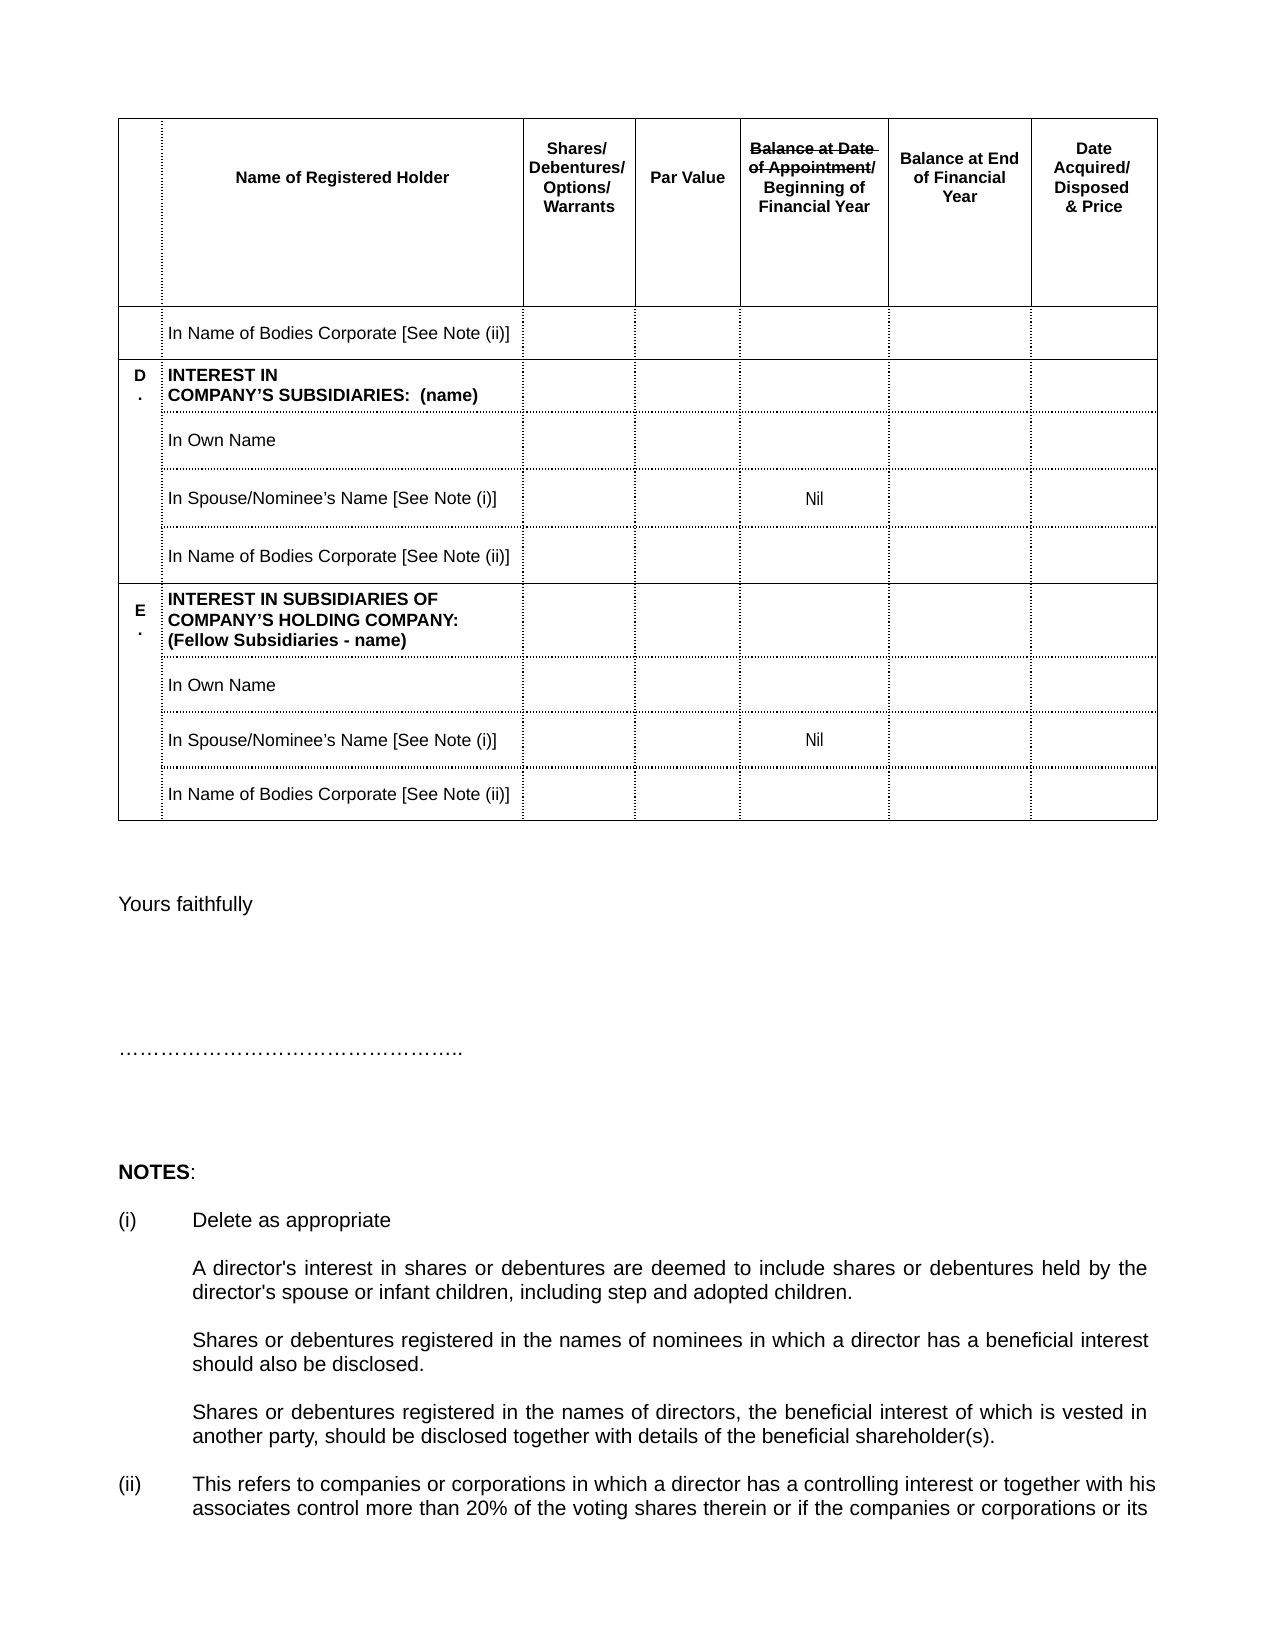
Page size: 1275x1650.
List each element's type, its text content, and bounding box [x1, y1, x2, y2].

text Shares or debentures registered in the names of nominees in which a director has a beneficial interest should also be disclosed. [118, 1328, 1157, 1376]
table_cell [119, 237, 162, 306]
table_cell In Name of Bodies Corporate [See Note (ii)] [162, 307, 523, 358]
table_cell [523, 711, 635, 766]
table_cell INTEREST IN COMPANY’S SUBSIDIARIES: (name) [162, 360, 523, 411]
table_cell <convert_date_d_m_Y(o.fs_start_date)> [741, 237, 888, 306]
table_cell [524, 237, 635, 306]
table_cell [119, 656, 162, 711]
table_cell [889, 526, 1031, 583]
table_cell [635, 584, 740, 656]
text NOTES: [118, 1160, 1157, 1184]
table_cell [740, 656, 888, 711]
table_cell [740, 526, 888, 583]
table_header Balance at End of Financial Year [889, 119, 1031, 237]
text <get_director1(o.id)['name']> [118, 1060, 1157, 1088]
table_cell [635, 360, 740, 411]
text A director's interest in shares or debentures are deemed to include shares or debentures held by the director's spouse or infant children, including step and adopted children. [118, 1256, 1157, 1304]
table_cell [740, 307, 888, 358]
table_header Name of Registered Holder [162, 119, 523, 237]
table_cell [635, 766, 740, 820]
table_header Balance at Date of Appointment/ Beginning of Financial Year [741, 119, 888, 237]
table_cell <convert_date_d_m_Y(o.fs_end_date)> [889, 237, 1031, 306]
text ………………………………………….. [118, 1036, 1157, 1060]
text Shares or debentures registered in the names of directors, the beneficial interest of which is vested in another party, should be disclosed together with details of the beneficial shareholder(s). [118, 1400, 1157, 1448]
table_cell [636, 237, 740, 306]
table_header [119, 119, 162, 237]
table_cell [889, 411, 1031, 468]
table_cell [119, 468, 162, 526]
table_cell [119, 766, 162, 820]
table_cell [119, 411, 162, 468]
table_cell [1032, 237, 1157, 306]
table_cell [523, 468, 635, 526]
text (i) Delete as appropriate [118, 1208, 1157, 1232]
table_cell Nil [740, 711, 888, 766]
table_cell [1031, 468, 1157, 526]
table_cell [635, 526, 740, 583]
table_cell [162, 237, 523, 306]
table_cell [635, 711, 740, 766]
table_cell [889, 766, 1031, 820]
table_cell [740, 584, 888, 656]
table_cell In Name of Bodies Corporate [See Note (ii)] [162, 766, 523, 820]
table_cell In Own Name [162, 411, 523, 468]
table_cell [523, 526, 635, 583]
table_cell [740, 766, 888, 820]
table_cell INTEREST IN SUBSIDIARIES OF COMPANY’S HOLDING COMPANY: (Fellow Subsidiaries - name) [162, 584, 523, 656]
table_cell [740, 411, 888, 468]
table_cell [119, 307, 162, 358]
table_cell [889, 307, 1031, 358]
table_cell In Own Name [162, 656, 523, 711]
table_cell [523, 411, 635, 468]
table_header Par Value [636, 119, 740, 237]
table_cell [523, 307, 635, 358]
table_cell [523, 656, 635, 711]
table_cell [1031, 656, 1157, 711]
table_cell E . [119, 584, 162, 656]
table_cell [635, 307, 740, 358]
table_cell [889, 584, 1031, 656]
table_header Shares/ Debentures/ Options/ Warrants [524, 119, 635, 237]
table_cell In Name of Bodies Corporate [See Note (ii)] [162, 526, 523, 583]
table_cell In Spouse/Nominee’s Name [See Note (i)] [162, 711, 523, 766]
table_cell [740, 360, 888, 411]
table_cell [1031, 307, 1157, 358]
table_cell [523, 766, 635, 820]
table_cell D . [119, 360, 162, 411]
table_cell In Spouse/Nominee’s Name [See Note (i)] [162, 468, 523, 526]
table_cell [119, 526, 162, 583]
table_cell [1031, 584, 1157, 656]
table_cell [119, 711, 162, 766]
text Yours faithfully [118, 892, 1157, 916]
table_cell [889, 656, 1031, 711]
table_cell [889, 360, 1031, 411]
table_header Date Acquired/ Disposed & Price [1032, 119, 1157, 237]
table_cell [1031, 526, 1157, 583]
table_cell [635, 656, 740, 711]
table_cell [1031, 360, 1157, 411]
table_cell [1031, 766, 1157, 820]
table_cell [523, 360, 635, 411]
table_cell [523, 584, 635, 656]
table_cell [635, 411, 740, 468]
text (ii) This refers to companies or corporations in which a director has a controlling interest or together with his associates control more than 20% of the voting shares therein or if the companies or corporations or its [118, 1472, 1157, 1519]
table_cell [1031, 711, 1157, 766]
table_cell Nil [740, 468, 888, 526]
table_cell [889, 711, 1031, 766]
table_cell [1031, 411, 1157, 468]
table_cell [635, 468, 740, 526]
table_cell [889, 468, 1031, 526]
